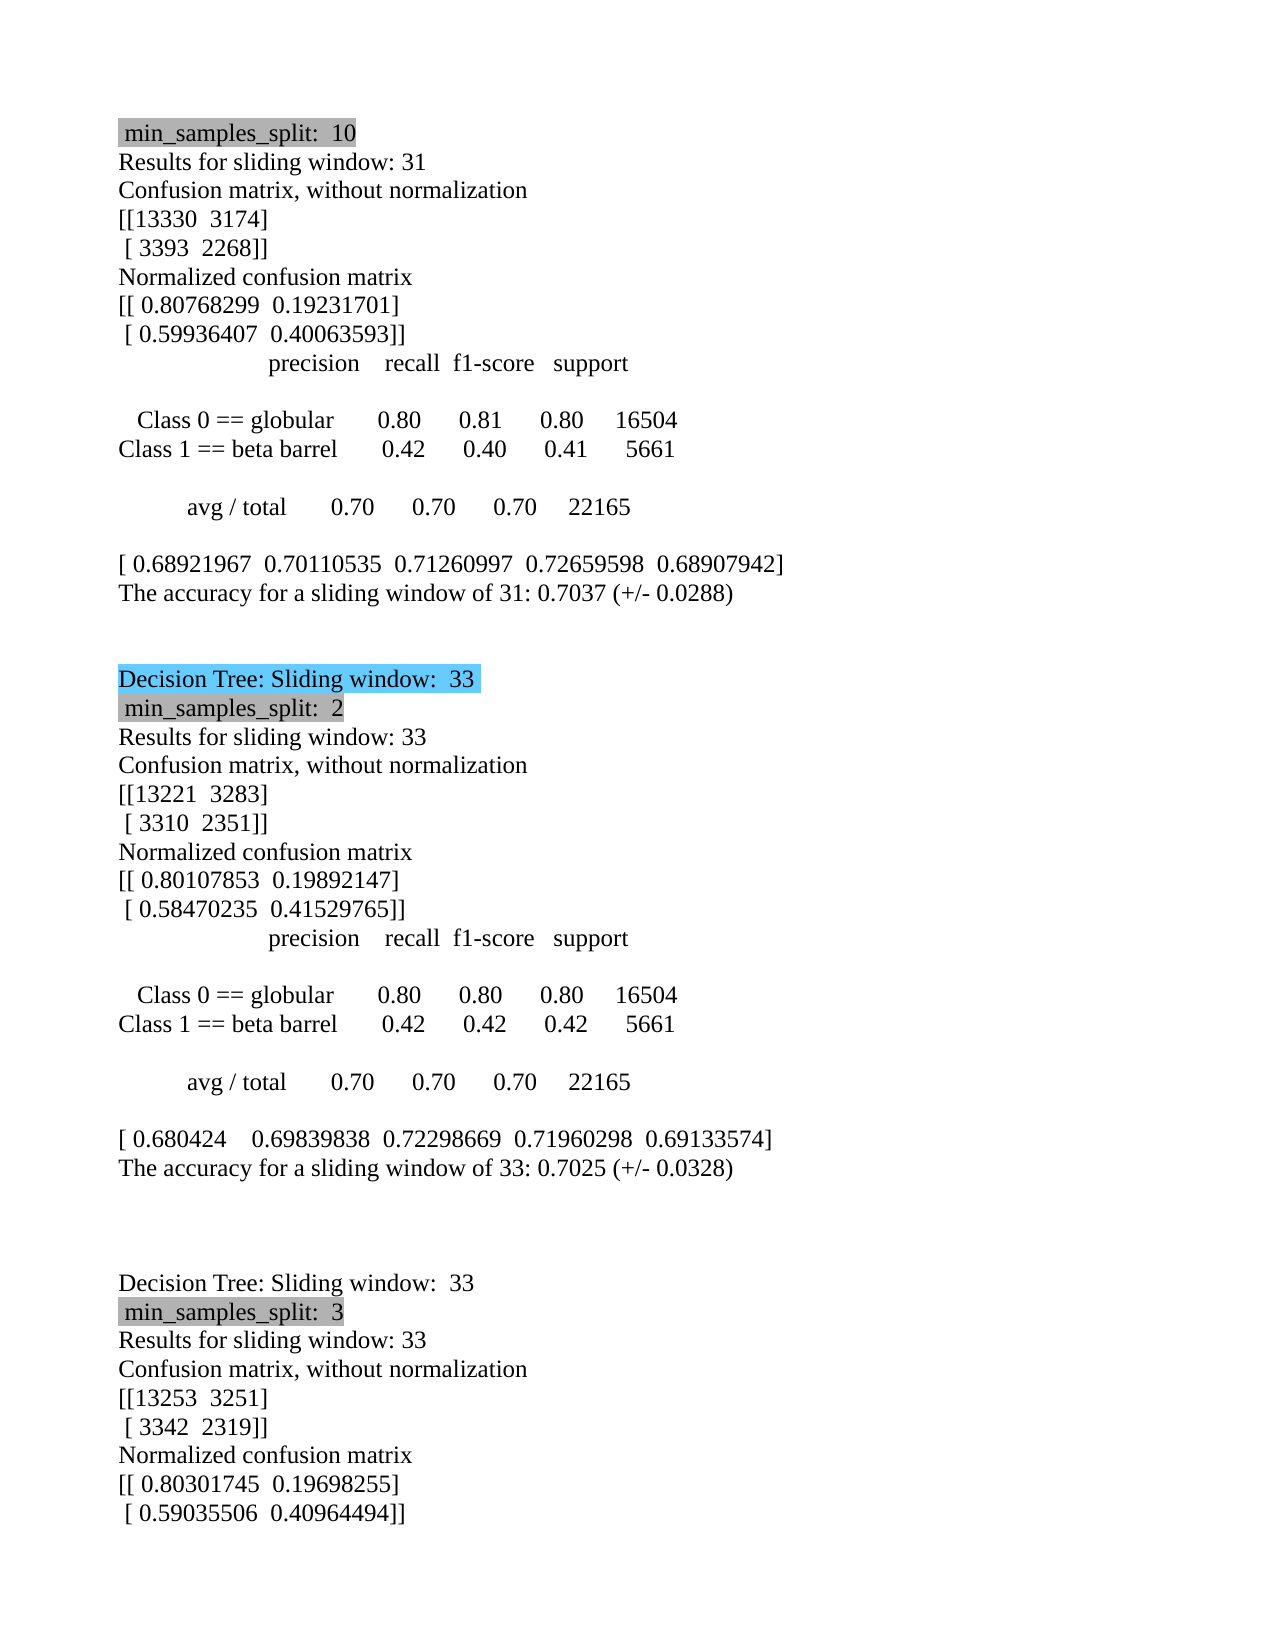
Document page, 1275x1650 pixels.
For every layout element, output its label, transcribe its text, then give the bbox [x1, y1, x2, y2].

text Normalized confusion matrix [118, 837, 1157, 866]
text [ 3310 2351]] [118, 808, 1157, 837]
text Decision Tree: Sliding window: 33 [118, 1268, 1157, 1297]
text Confusion matrix, without normalization [118, 176, 1157, 204]
text Confusion matrix, without normalization [118, 751, 1157, 779]
text [[13221 3283] [118, 779, 1157, 808]
text Class 1 == beta barrel 0.42 0.42 0.42 5661 [118, 1009, 1157, 1038]
text [ 0.59936407 0.40063593]] [118, 319, 1157, 348]
text Normalized confusion matrix [118, 262, 1157, 291]
text [[ 0.80768299 0.19231701] [118, 291, 1157, 319]
text [ 3342 2319]] [118, 1412, 1157, 1441]
text Class 0 == globular 0.80 0.80 0.80 16504 [118, 981, 1157, 1009]
text min_samples_split: 10 [118, 118, 1157, 147]
text [ 0.680424 0.69839838 0.72298669 0.71960298 0.69133574] [118, 1124, 1157, 1153]
text precision recall f1-score support [118, 348, 1157, 377]
text precision recall f1-score support [118, 923, 1157, 952]
text Confusion matrix, without normalization [118, 1354, 1157, 1383]
text Results for sliding window: 33 [118, 1326, 1157, 1354]
text The accuracy for a sliding window of 33: 0.7025 (+/- 0.0328) [118, 1153, 1157, 1182]
text [[ 0.80107853 0.19892147] [118, 866, 1157, 894]
text Decision Tree: Sliding window: 33 [118, 664, 1157, 693]
text The accuracy for a sliding window of 31: 0.7037 (+/- 0.0288) [118, 578, 1157, 607]
text [[ 0.80301745 0.19698255] [118, 1469, 1157, 1498]
text [[13253 3251] [118, 1383, 1157, 1412]
text avg / total 0.70 0.70 0.70 22165 [118, 492, 1157, 521]
text Normalized confusion matrix [118, 1441, 1157, 1469]
text Class 0 == globular 0.80 0.81 0.80 16504 [118, 406, 1157, 434]
text min_samples_split: 2 [118, 693, 1157, 722]
text [ 0.59035506 0.40964494]] [118, 1498, 1157, 1527]
text Results for sliding window: 31 [118, 147, 1157, 176]
text Class 1 == beta barrel 0.42 0.40 0.41 5661 [118, 434, 1157, 463]
text Results for sliding window: 33 [118, 722, 1157, 751]
text [ 3393 2268]] [118, 233, 1157, 262]
text [[13330 3174] [118, 204, 1157, 233]
text avg / total 0.70 0.70 0.70 22165 [118, 1067, 1157, 1096]
text min_samples_split: 3 [118, 1297, 1157, 1326]
text [ 0.58470235 0.41529765]] [118, 894, 1157, 923]
text [ 0.68921967 0.70110535 0.71260997 0.72659598 0.68907942] [118, 549, 1157, 578]
